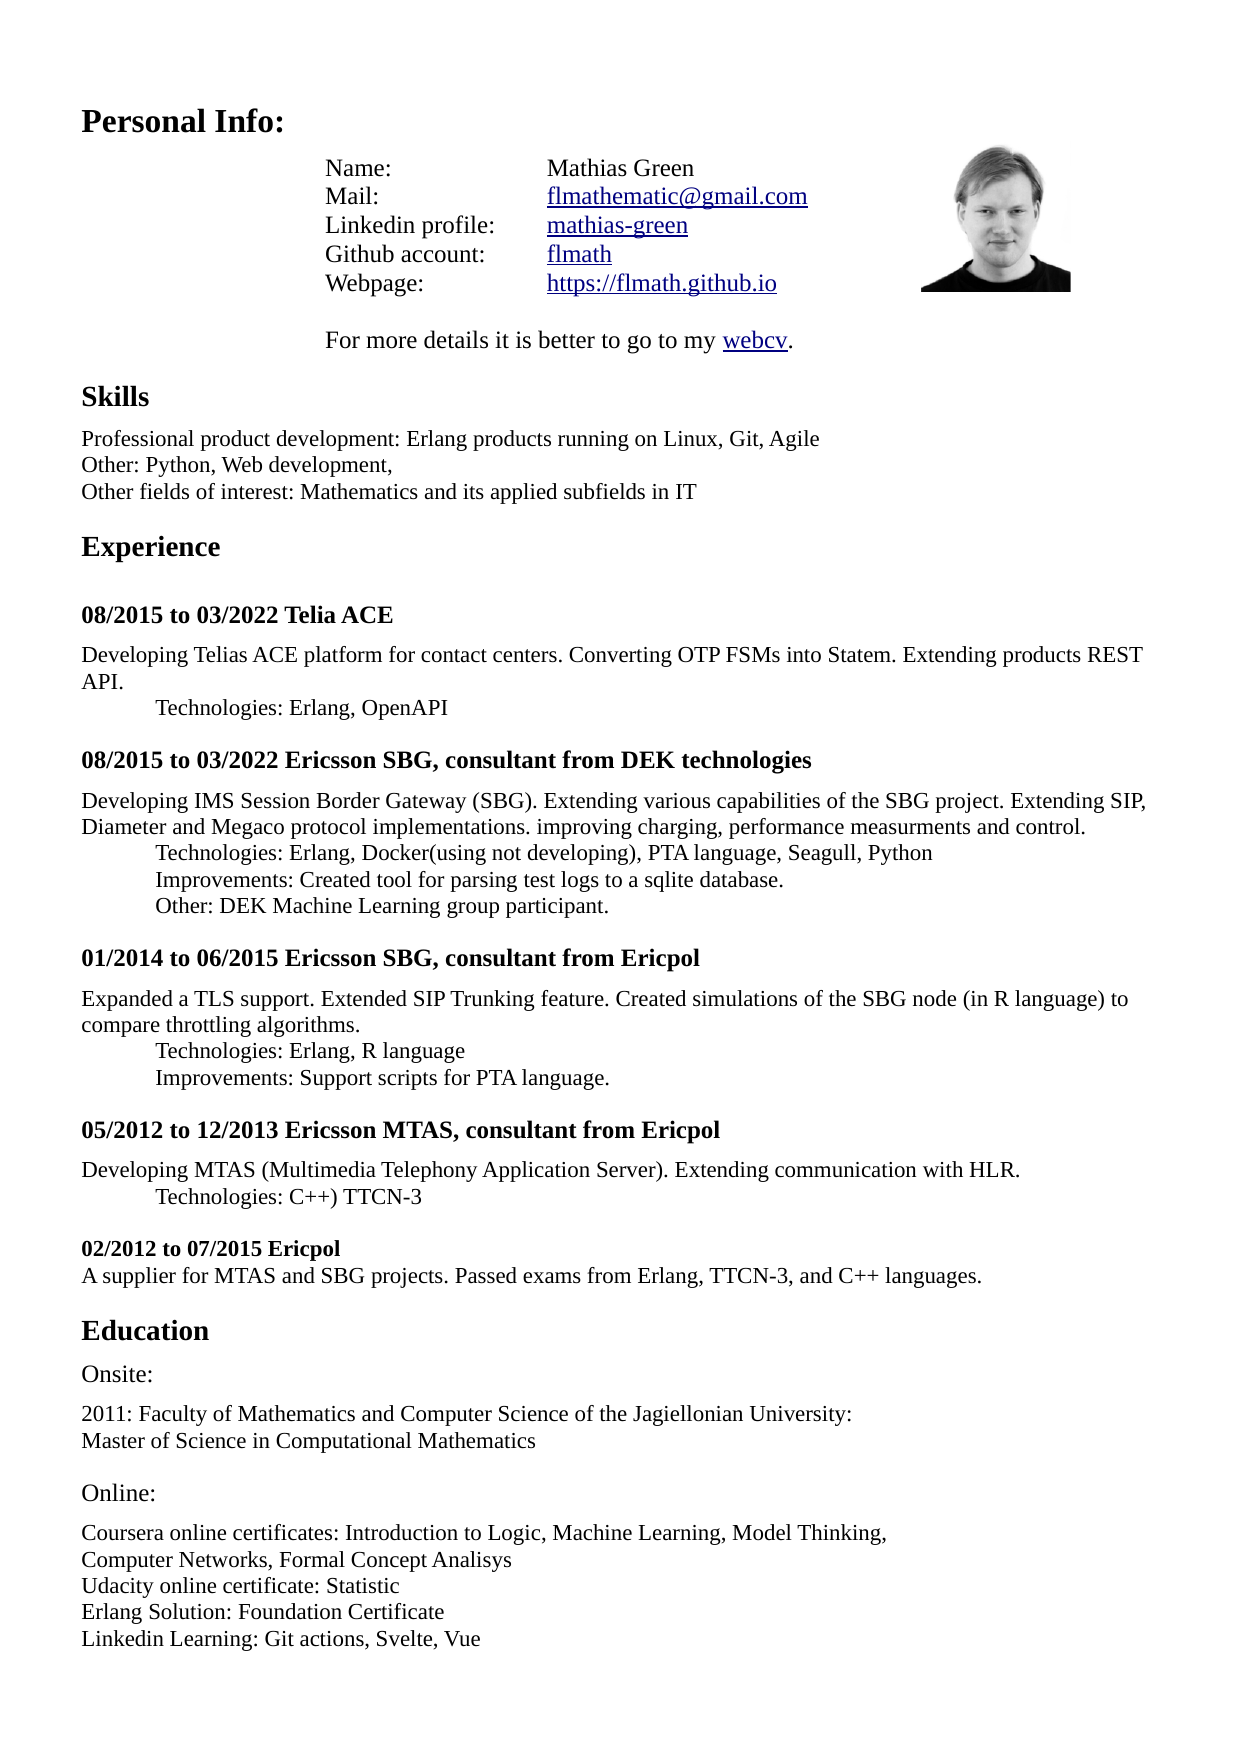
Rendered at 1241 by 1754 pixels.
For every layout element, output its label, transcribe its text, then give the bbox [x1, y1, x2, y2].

text [1071, 210, 1159, 239]
text Technologies: Erlang, R language [81, 1037, 1159, 1064]
subtitle 08/2015 to 03/2022 Telia ACE [81, 600, 1159, 629]
text Improvements: Created tool for parsing test logs to a sqlite database. [81, 866, 1159, 892]
text Technologies: Erlang, Docker(using not developing), PTA language, Seagull, Python [81, 839, 1159, 866]
text Github account: flmath [325, 239, 921, 268]
text Other: DEK Machine Learning group participant. [81, 892, 1159, 918]
subtitle Skills [81, 379, 1159, 412]
text Developing IMS Session Border Gateway (SBG). Extending various capabilities of the SBG project. Extending SIP, Diameter and Megaco protocol implementations. improving charging, performance measurments and control. [81, 787, 1159, 839]
text [1071, 153, 1159, 181]
text Erlang Solution: Foundation Certificate Linkedin Learning: Git actions, Svelte, Vue [81, 1598, 1159, 1651]
text Improvements: Support scripts for PTA language. [81, 1064, 1159, 1090]
subtitle Online: [81, 1478, 1159, 1507]
text Name: Mathias Green [325, 153, 921, 181]
text Other fields of interest: Mathematics and its applied subfields in IT [81, 478, 1159, 504]
subtitle 05/2012 to 12/2013 Ericsson MTAS, consultant from Ericpol [81, 1115, 1159, 1144]
text Linkedin profile: mathias-green [325, 210, 921, 239]
text [1071, 181, 1159, 210]
text 2011: Faculty of Mathematics and Computer Science of the Jagiellonian University: [81, 1400, 1159, 1427]
text A supplier for MTAS and SBG projects. Passed exams from Erlang, TTCN-3, and C++ languages. [81, 1262, 1159, 1288]
text Onsite: [81, 1359, 1159, 1388]
subtitle 01/2014 to 06/2015 Ericsson SBG, consultant from Ericpol [81, 943, 1159, 972]
subtitle Personal Info: [81, 102, 1159, 140]
text Professional product development: Erlang products running on Linux, Git, Agile [81, 425, 1159, 451]
picture [921, 141, 1071, 292]
text Webpage: https://flmath.github.io [325, 268, 1159, 296]
text Udacity online certificate: Statistic [81, 1572, 1159, 1598]
text Developing Telias ACE platform for contact centers. Converting OTP FSMs into Statem. Extending products REST API. Technologies: Erlang, OpenAPI [81, 641, 1159, 720]
text Developing MTAS (Multimedia Telephony Application Server). Extending communication with HLR. [81, 1156, 1159, 1183]
subtitle Education [81, 1313, 1159, 1347]
text [1071, 239, 1159, 268]
text Other: Python, Web development, [81, 451, 1159, 478]
text 02/2012 to 07/2015 Ericpol [81, 1235, 1159, 1262]
subtitle 08/2015 to 03/2022 Ericsson SBG, consultant from DEK technologies [81, 745, 1159, 774]
text Technologies: C++) TTCN-3 [81, 1183, 1159, 1209]
text Master of Science in Computational Mathematics [81, 1427, 1159, 1453]
text Computer Networks, Formal Concept Analisys [81, 1546, 1159, 1572]
subtitle Experience [81, 529, 1159, 563]
text Mail: flmathematic@gmail.com [325, 181, 921, 210]
text Expanded a TLS support. Extended SIP Trunking feature. Created simulations of the SBG node (in R language) to compare throttling algorithms. [81, 985, 1159, 1037]
text For more details it is better to go to my webcv. [325, 325, 1159, 354]
text Coursera online certificates: Introduction to Logic, Machine Learning, Model Thinking, [81, 1519, 1159, 1546]
